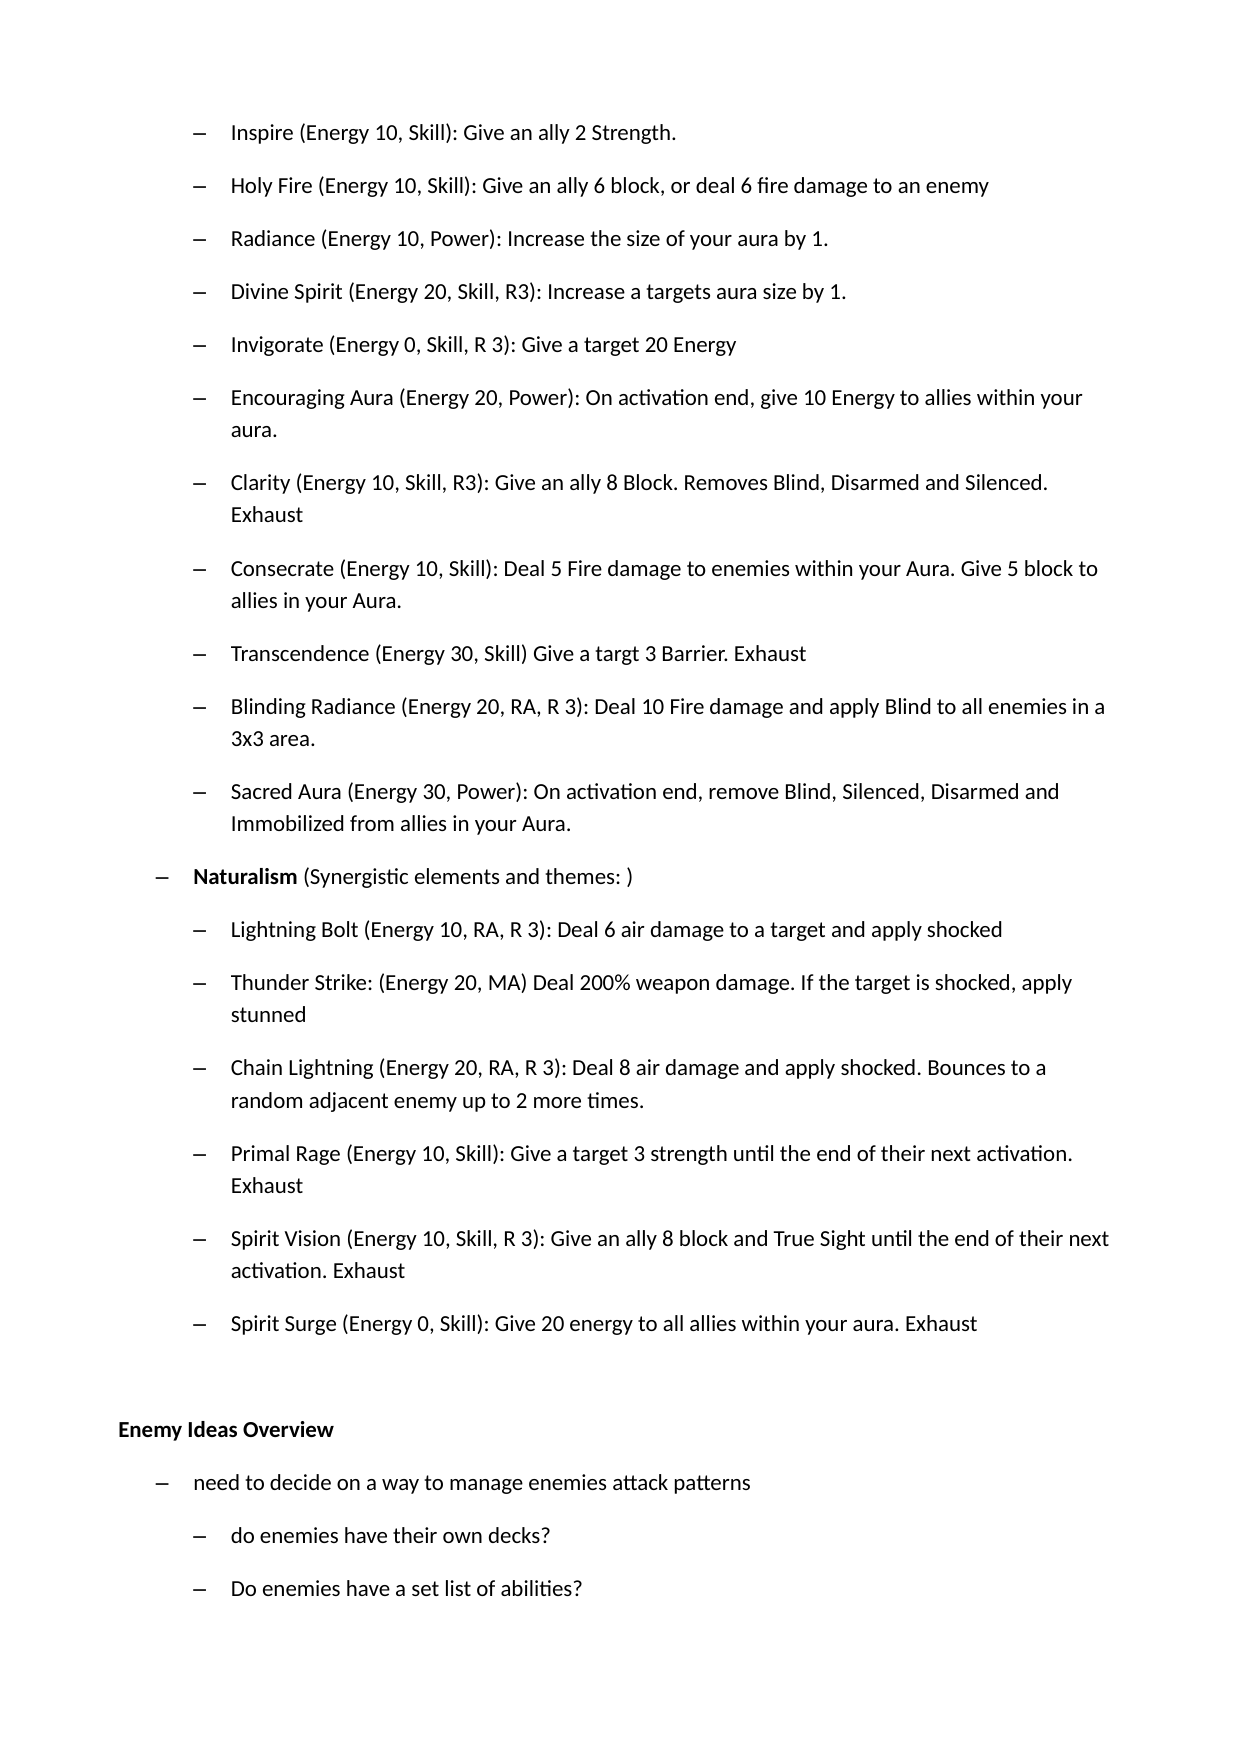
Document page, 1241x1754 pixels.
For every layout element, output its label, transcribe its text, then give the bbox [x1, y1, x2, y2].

list Holy Fire (Energy 10, Skill): Give an ally 6 block, or deal 6 fire damage to an enemy [193, 171, 1122, 199]
list Lightning Bolt (Energy 10, RA, R 3): Deal 6 air damage to a target and apply shocked [193, 915, 1122, 943]
list Encouraging Aura (Energy 20, Power): On activation end, give 10 Energy to allies within your aura. [193, 383, 1122, 443]
list need to decide on a way to manage enemies attack patterns [156, 1468, 1122, 1496]
list Thunder Strike: (Energy 20, MA) Deal 200% weapon damage. If the target is shocked, apply stunned [193, 968, 1122, 1028]
list Radiance (Energy 10, Power): Increase the size of your aura by 1. [193, 224, 1122, 252]
list Naturalism (Synergistic elements and themes: ) [156, 862, 1122, 890]
list Do enemies have a set list of abilities? [193, 1574, 1122, 1602]
list Spirit Surge (Energy 0, Skill): Give 20 energy to all allies within your aura. Exhaust [193, 1309, 1122, 1337]
list Spirit Vision (Energy 10, Skill, R 3): Give an ally 8 block and True Sight until the end of their next activation. Exhaust [193, 1224, 1122, 1284]
list Chain Lightning (Energy 20, RA, R 3): Deal 8 air damage and apply shocked. Bounces to a random adjacent enemy up to 2 more times. [193, 1053, 1122, 1114]
list Sacred Aura (Energy 30, Power): On activation end, remove Blind, Silenced, Disarmed and Immobilized from allies in your Aura. [193, 777, 1122, 837]
list do enemies have their own decks? [193, 1521, 1122, 1549]
list Invigorate (Energy 0, Skill, R 3): Give a target 20 Energy [193, 330, 1122, 358]
list Clarity (Energy 10, Skill, R3): Give an ally 8 Block. Removes Blind, Disarmed and Silenced. Exhaust [193, 468, 1122, 529]
list Blinding Radiance (Energy 20, RA, R 3): Deal 10 Fire damage and apply Blind to all enemies in a 3x3 area. [193, 692, 1122, 752]
list Inspire (Energy 10, Skill): Give an ally 2 Strength. [193, 118, 1122, 146]
list Divine Spirit (Energy 20, Skill, R3): Increase a targets aura size by 1. [193, 277, 1122, 305]
list Primal Rage (Energy 10, Skill): Give a target 3 strength until the end of their next activation. Exhaust [193, 1139, 1122, 1199]
list Consecrate (Energy 10, Skill): Deal 5 Fire damage to enemies within your Aura. Give 5 block to allies in your Aura. [193, 554, 1122, 614]
text Enemy Ideas Overview [118, 1415, 1122, 1443]
list Transcendence (Energy 30, Skill) Give a targt 3 Barrier. Exhaust [193, 639, 1122, 667]
